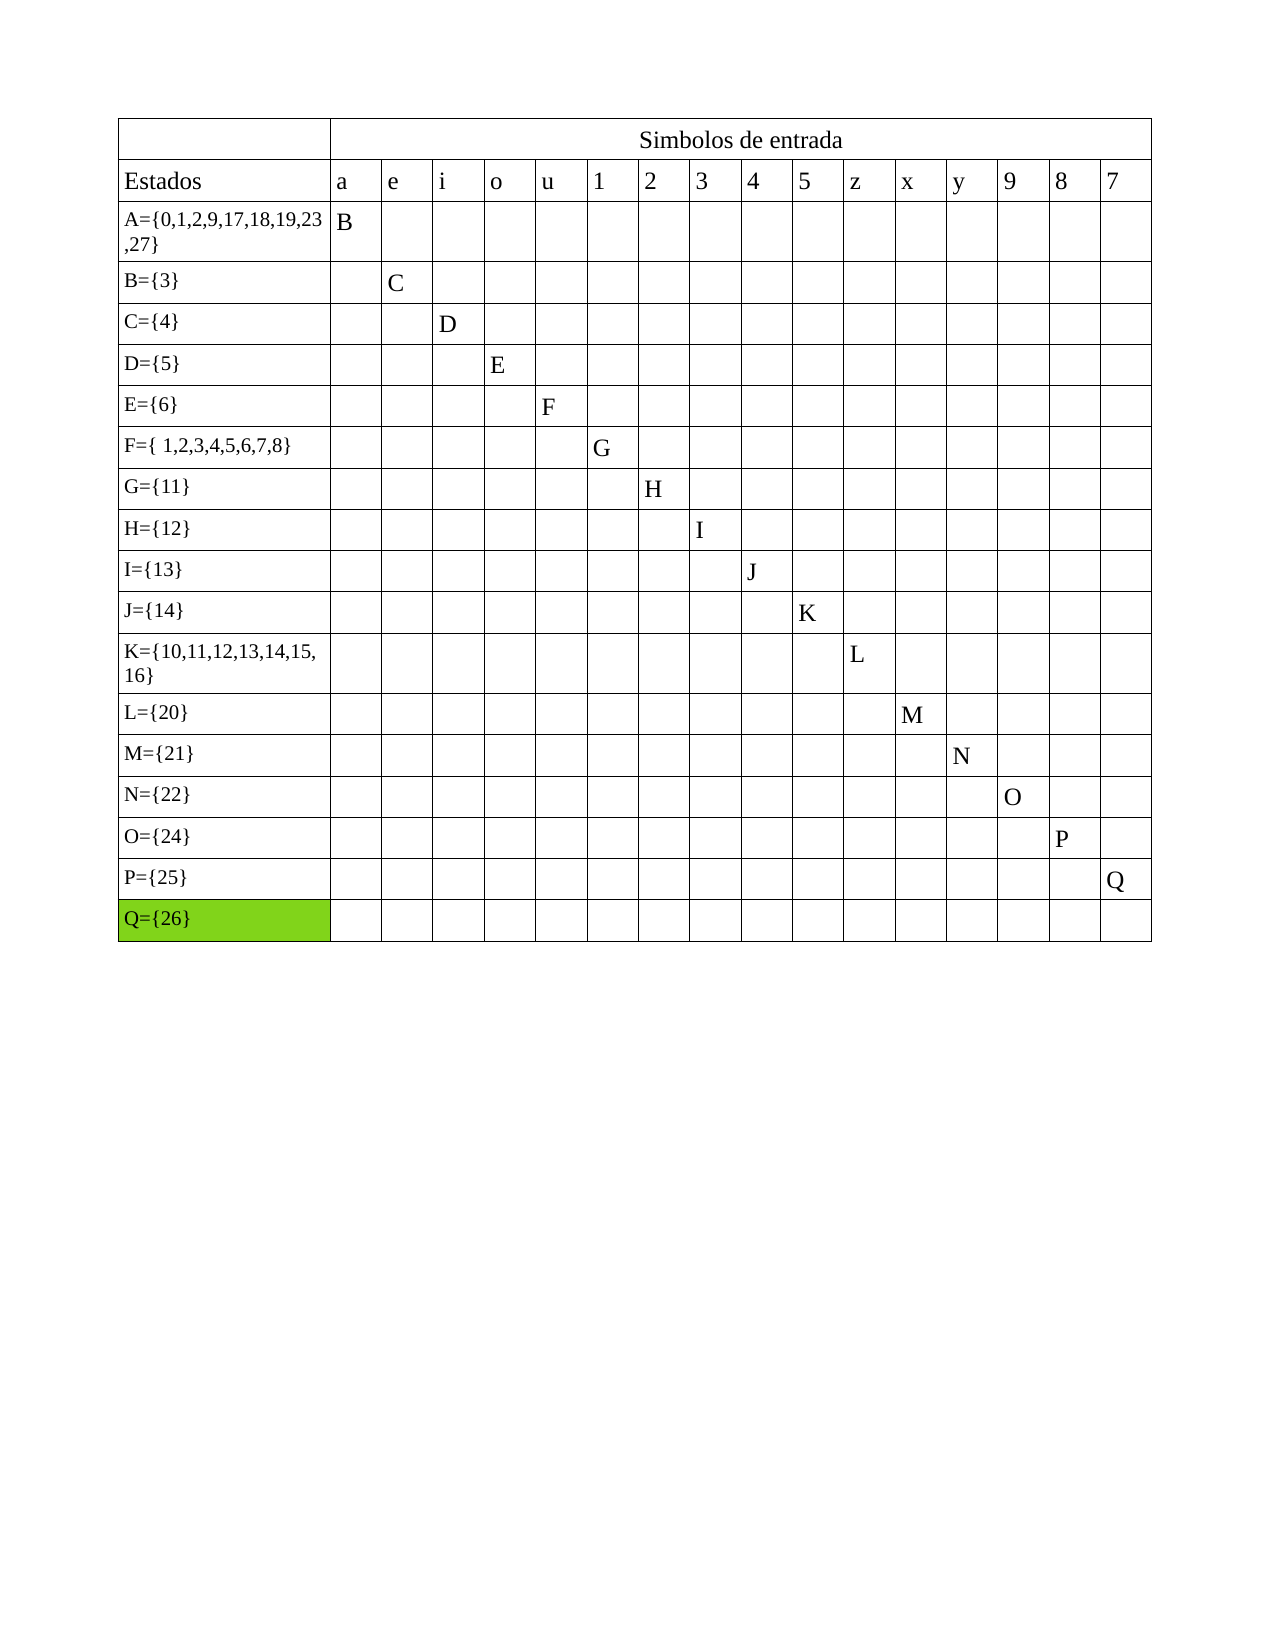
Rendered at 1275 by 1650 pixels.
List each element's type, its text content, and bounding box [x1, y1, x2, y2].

table_cell [896, 202, 946, 261]
table_cell [947, 386, 997, 426]
table_cell [742, 777, 792, 817]
table_cell [382, 818, 432, 858]
table_cell [742, 900, 792, 941]
table_cell [433, 592, 484, 632]
table_cell [639, 202, 689, 261]
table_cell [588, 859, 638, 899]
table_cell [896, 510, 946, 550]
table_cell [1101, 427, 1151, 467]
table_cell [382, 551, 432, 591]
table_cell [844, 262, 895, 302]
table_cell [690, 777, 741, 817]
table_cell [433, 262, 484, 302]
table_cell [1101, 510, 1151, 550]
table_cell [536, 202, 587, 261]
table_cell [1101, 735, 1151, 776]
table_cell [536, 262, 587, 302]
table_cell [947, 900, 997, 941]
table_cell [433, 634, 484, 693]
table_cell [485, 551, 535, 591]
table_cell 1 [588, 160, 638, 201]
table_cell [844, 202, 895, 261]
table_cell [331, 818, 381, 858]
table_cell [1050, 427, 1100, 467]
table_cell [536, 694, 587, 734]
table_cell [1101, 900, 1151, 941]
table_cell [742, 262, 792, 302]
table_cell [536, 818, 587, 858]
table_cell [998, 551, 1049, 591]
table_cell P [1050, 818, 1100, 858]
table_cell [639, 735, 689, 776]
table_cell [947, 634, 997, 693]
table_cell [1050, 262, 1100, 302]
table_cell [998, 469, 1049, 509]
table_cell 5 [793, 160, 843, 201]
table_cell N={22} [119, 777, 330, 817]
table_cell [1050, 735, 1100, 776]
table_cell A={0,1,2,9,17,18,19,23,27} [119, 202, 330, 261]
table_cell [896, 735, 946, 776]
table_cell [690, 818, 741, 858]
table_cell [947, 304, 997, 344]
table_cell G={11} [119, 469, 330, 509]
table_cell [382, 634, 432, 693]
table_cell E={6} [119, 386, 330, 426]
table_cell [1050, 592, 1100, 632]
table_cell [433, 551, 484, 591]
table_cell [947, 262, 997, 302]
table_cell [536, 469, 587, 509]
table_cell K [793, 592, 843, 632]
table_cell [1050, 859, 1100, 899]
table_cell [588, 304, 638, 344]
table_cell [793, 202, 843, 261]
table_cell P={25} [119, 859, 330, 899]
table_cell [998, 634, 1049, 693]
table_cell K={10,11,12,13,14,15,16} [119, 634, 330, 693]
table_cell F [536, 386, 587, 426]
table_cell L [844, 634, 895, 693]
table_cell [1101, 469, 1151, 509]
table_cell [485, 900, 535, 941]
table_cell [1050, 694, 1100, 734]
table_cell 4 [742, 160, 792, 201]
table_cell [485, 386, 535, 426]
table_cell [844, 551, 895, 591]
table_cell G [588, 427, 638, 467]
table_cell [844, 735, 895, 776]
table_cell [433, 202, 484, 261]
table_cell J={14} [119, 592, 330, 632]
table_cell [690, 386, 741, 426]
table_cell [536, 510, 587, 550]
table_cell [1050, 510, 1100, 550]
table_cell [382, 386, 432, 426]
table_cell [844, 386, 895, 426]
table_cell [844, 777, 895, 817]
table_cell [331, 469, 381, 509]
table_cell [433, 818, 484, 858]
table_cell [947, 694, 997, 734]
table_cell [1101, 262, 1151, 302]
table_cell Q={26} [119, 900, 330, 941]
table_cell [536, 304, 587, 344]
table_cell [998, 818, 1049, 858]
table_cell [998, 427, 1049, 467]
table_cell [793, 777, 843, 817]
table_cell [639, 262, 689, 302]
table_cell [690, 735, 741, 776]
table_cell [588, 592, 638, 632]
table_cell [485, 694, 535, 734]
table_cell [588, 469, 638, 509]
table_cell [742, 386, 792, 426]
table_cell [485, 304, 535, 344]
table_cell [1101, 777, 1151, 817]
table_cell [793, 386, 843, 426]
table_cell [382, 900, 432, 941]
table_cell [844, 818, 895, 858]
table_cell [382, 777, 432, 817]
table_cell [639, 592, 689, 632]
table_cell [485, 510, 535, 550]
table_cell H={12} [119, 510, 330, 550]
table_cell [639, 345, 689, 385]
table_cell I={13} [119, 551, 330, 591]
table_cell [998, 694, 1049, 734]
table_cell [793, 818, 843, 858]
table_cell O [998, 777, 1049, 817]
table_cell [485, 818, 535, 858]
table_cell [433, 345, 484, 385]
table_cell [588, 694, 638, 734]
table_cell [639, 386, 689, 426]
table_cell [896, 551, 946, 591]
table_cell [947, 510, 997, 550]
table_cell [896, 345, 946, 385]
table_cell [947, 777, 997, 817]
table_cell [1101, 694, 1151, 734]
table_cell [331, 735, 381, 776]
table_cell [793, 694, 843, 734]
table_cell x [896, 160, 946, 201]
table_cell [382, 202, 432, 261]
table_cell [947, 859, 997, 899]
table_cell [536, 859, 587, 899]
table_cell z [844, 160, 895, 201]
table_cell [690, 634, 741, 693]
table_cell [485, 859, 535, 899]
table_cell [998, 900, 1049, 941]
table_cell [690, 551, 741, 591]
table_cell [896, 592, 946, 632]
table_cell B={3} [119, 262, 330, 302]
table_cell [690, 262, 741, 302]
table_cell [382, 427, 432, 467]
table_cell [536, 634, 587, 693]
table_cell [433, 694, 484, 734]
table_cell D [433, 304, 484, 344]
table_cell [536, 592, 587, 632]
table_cell [896, 386, 946, 426]
table_cell 8 [1050, 160, 1100, 201]
table_cell [639, 900, 689, 941]
table_cell [793, 735, 843, 776]
table_cell [793, 304, 843, 344]
table_cell [998, 304, 1049, 344]
table_cell [896, 304, 946, 344]
table_cell [331, 777, 381, 817]
table_cell [433, 735, 484, 776]
table_cell [485, 735, 535, 776]
table_cell [1050, 304, 1100, 344]
table_cell B [331, 202, 381, 261]
table_cell u [536, 160, 587, 201]
table_cell [433, 510, 484, 550]
table_cell [588, 510, 638, 550]
table_cell a [331, 160, 381, 201]
table_cell [896, 262, 946, 302]
table_cell [998, 592, 1049, 632]
table_cell [588, 735, 638, 776]
table_cell [998, 735, 1049, 776]
table_cell [947, 551, 997, 591]
table_cell i [433, 160, 484, 201]
table_cell [1101, 592, 1151, 632]
table_cell [588, 202, 638, 261]
table_cell [536, 900, 587, 941]
table_cell [588, 818, 638, 858]
table_cell [742, 304, 792, 344]
table_cell o [485, 160, 535, 201]
table_cell D={5} [119, 345, 330, 385]
table_cell [998, 386, 1049, 426]
table_cell [331, 345, 381, 385]
table_cell [536, 427, 587, 467]
table_cell [382, 510, 432, 550]
table_cell [1050, 551, 1100, 591]
table_cell 2 [639, 160, 689, 201]
table_cell [588, 386, 638, 426]
table_cell C={4} [119, 304, 330, 344]
table_cell [947, 427, 997, 467]
table_cell H [639, 469, 689, 509]
table_cell [1050, 900, 1100, 941]
table_cell [793, 262, 843, 302]
table_cell [998, 202, 1049, 261]
table_cell [1050, 634, 1100, 693]
table_cell [844, 592, 895, 632]
table_cell I [690, 510, 741, 550]
table_cell [536, 735, 587, 776]
table_cell [896, 900, 946, 941]
table_cell [1050, 202, 1100, 261]
table_cell [639, 551, 689, 591]
table_cell [690, 592, 741, 632]
table_cell [690, 859, 741, 899]
table_cell [331, 634, 381, 693]
table_cell [793, 859, 843, 899]
table_cell [742, 345, 792, 385]
table_cell [485, 427, 535, 467]
table_cell [382, 345, 432, 385]
table_cell L={20} [119, 694, 330, 734]
table_cell [588, 900, 638, 941]
table_cell [844, 694, 895, 734]
table_header Simbolos de entrada [331, 119, 1151, 159]
table_cell Estados [119, 160, 330, 201]
table_cell [844, 900, 895, 941]
table_cell [1101, 634, 1151, 693]
table_cell [331, 427, 381, 467]
table_cell [433, 859, 484, 899]
table_cell [793, 900, 843, 941]
table_cell [1050, 469, 1100, 509]
table_cell [690, 202, 741, 261]
table_cell [1050, 777, 1100, 817]
table_cell [382, 304, 432, 344]
table_cell [639, 694, 689, 734]
table_cell [793, 345, 843, 385]
table_cell [690, 469, 741, 509]
table_cell [331, 551, 381, 591]
table_cell [639, 818, 689, 858]
table_cell [742, 694, 792, 734]
table_cell M={21} [119, 735, 330, 776]
table_cell [382, 735, 432, 776]
table_cell [588, 634, 638, 693]
table_cell [331, 592, 381, 632]
table_cell [793, 634, 843, 693]
table_cell [1101, 202, 1151, 261]
table_cell [639, 777, 689, 817]
table_cell [742, 592, 792, 632]
table_cell [947, 818, 997, 858]
table_cell [639, 634, 689, 693]
table_cell [947, 592, 997, 632]
table_cell e [382, 160, 432, 201]
table_cell F={ 1,2,3,4,5,6,7,8} [119, 427, 330, 467]
table_cell [896, 859, 946, 899]
table_cell [690, 345, 741, 385]
table_cell [844, 510, 895, 550]
table_cell [690, 694, 741, 734]
table_cell y [947, 160, 997, 201]
table_cell [896, 427, 946, 467]
table_cell [433, 427, 484, 467]
table_cell [896, 818, 946, 858]
table_cell [742, 735, 792, 776]
table_cell [793, 427, 843, 467]
table_cell [998, 262, 1049, 302]
table_cell [844, 304, 895, 344]
table_cell [844, 859, 895, 899]
table_cell [844, 427, 895, 467]
table_cell [793, 469, 843, 509]
table_cell [998, 859, 1049, 899]
table_cell 9 [998, 160, 1049, 201]
table_cell [485, 469, 535, 509]
table_cell [742, 427, 792, 467]
table_cell 7 [1101, 160, 1151, 201]
table_cell [896, 777, 946, 817]
table_cell [331, 386, 381, 426]
table_cell [742, 469, 792, 509]
table_cell [485, 777, 535, 817]
table_cell [947, 345, 997, 385]
table_cell [433, 900, 484, 941]
table_cell [1101, 818, 1151, 858]
table_cell [485, 262, 535, 302]
table_cell [433, 469, 484, 509]
table_cell [433, 386, 484, 426]
table_cell [382, 469, 432, 509]
table_cell [588, 262, 638, 302]
table_cell [536, 345, 587, 385]
table_cell [690, 427, 741, 467]
table_cell [382, 592, 432, 632]
table_cell [1101, 551, 1151, 591]
table_cell [793, 551, 843, 591]
table_cell [793, 510, 843, 550]
table_cell [588, 551, 638, 591]
table_cell [639, 427, 689, 467]
table_cell [588, 345, 638, 385]
table_cell [485, 202, 535, 261]
table_cell O={24} [119, 818, 330, 858]
table_cell J [742, 551, 792, 591]
table_cell [639, 510, 689, 550]
table_cell [639, 304, 689, 344]
table_cell [742, 202, 792, 261]
table_cell 3 [690, 160, 741, 201]
table_cell [742, 859, 792, 899]
table_cell [1050, 345, 1100, 385]
table_cell [844, 469, 895, 509]
table_cell [331, 859, 381, 899]
table_cell [690, 304, 741, 344]
table_cell [433, 777, 484, 817]
table_cell [536, 551, 587, 591]
table_cell E [485, 345, 535, 385]
table_cell [742, 510, 792, 550]
table_cell [485, 592, 535, 632]
table_cell [742, 818, 792, 858]
table_cell [331, 262, 381, 302]
table_cell C [382, 262, 432, 302]
table_cell M [896, 694, 946, 734]
table_cell [588, 777, 638, 817]
table_cell [382, 694, 432, 734]
table_cell N [947, 735, 997, 776]
table_cell [382, 859, 432, 899]
table_cell [485, 634, 535, 693]
table_cell [1101, 386, 1151, 426]
table_cell [536, 777, 587, 817]
table_cell [1101, 345, 1151, 385]
table_cell [1101, 304, 1151, 344]
table_header [119, 119, 330, 159]
table_cell [742, 634, 792, 693]
table_cell [947, 202, 997, 261]
table_cell [844, 345, 895, 385]
table_cell [690, 900, 741, 941]
table_cell [947, 469, 997, 509]
table_cell Q [1101, 859, 1151, 899]
table_cell [639, 859, 689, 899]
table_cell [896, 634, 946, 693]
table_cell [331, 304, 381, 344]
table_cell [331, 694, 381, 734]
table_cell [1050, 386, 1100, 426]
table_cell [896, 469, 946, 509]
table_cell [998, 510, 1049, 550]
table_cell [331, 510, 381, 550]
table_cell [331, 900, 381, 941]
table_cell [998, 345, 1049, 385]
